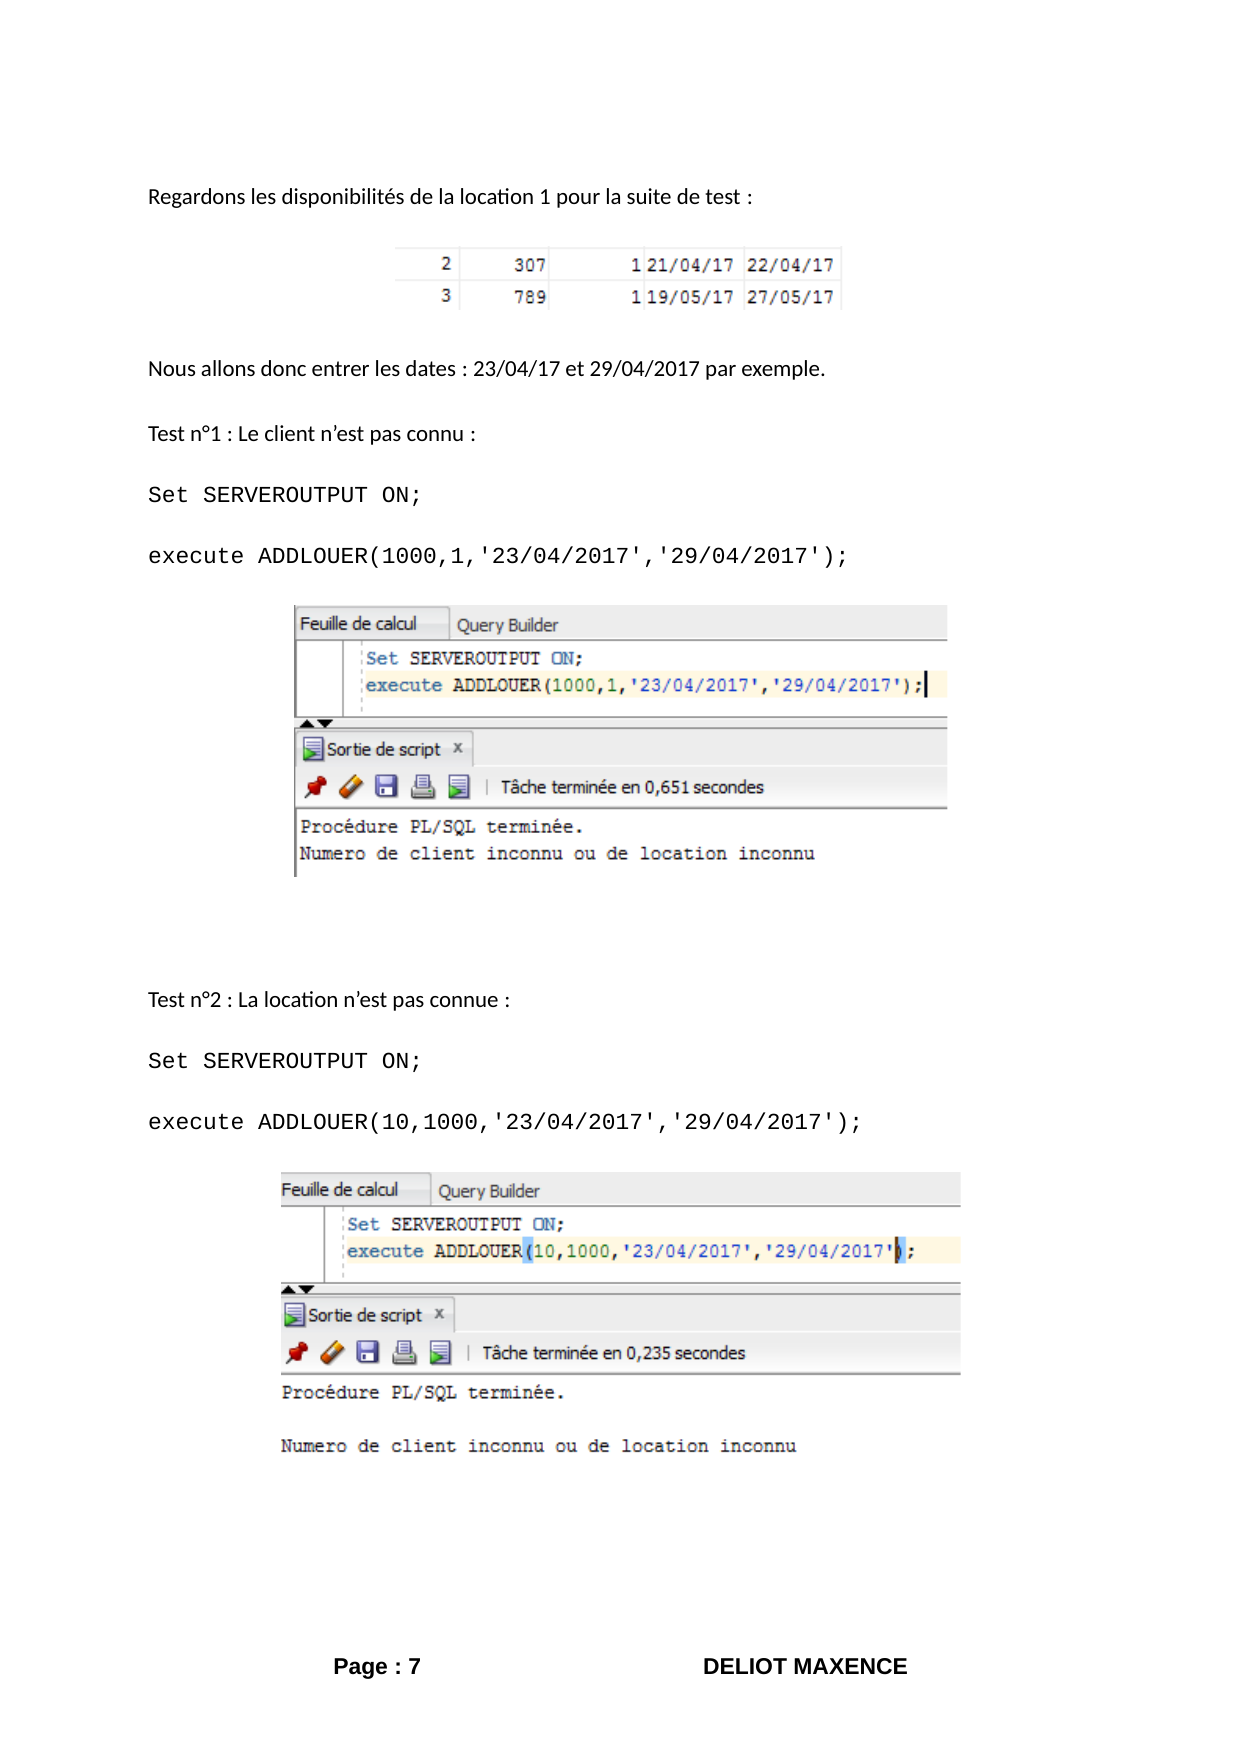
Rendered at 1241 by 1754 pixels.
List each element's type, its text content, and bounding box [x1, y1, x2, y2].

text Test n°1 : Le client n’est pas connu : [148, 419, 1039, 447]
text Set SERVEROUTPUT ON; [148, 483, 1039, 509]
text execute ADDLOUER(10,1000,'23/04/2017','29/04/2017'); [148, 1111, 1039, 1137]
text Test n°2 : La location n’est pas connue : [148, 985, 1039, 1013]
text Set SERVEROUTPUT ON; [148, 1049, 1039, 1075]
picture [294, 605, 948, 877]
text Nous allons donc entrer les dates : 23/04/17 et 29/04/2017 par exemple. [148, 247, 1039, 382]
picture [395, 246, 847, 310]
text execute ADDLOUER(1000,1,'23/04/2017','29/04/2017'); [148, 544, 1039, 570]
text Regardons les disponibilités de la location 1 pour la suite de test : [148, 182, 1039, 210]
picture [281, 1172, 961, 1482]
